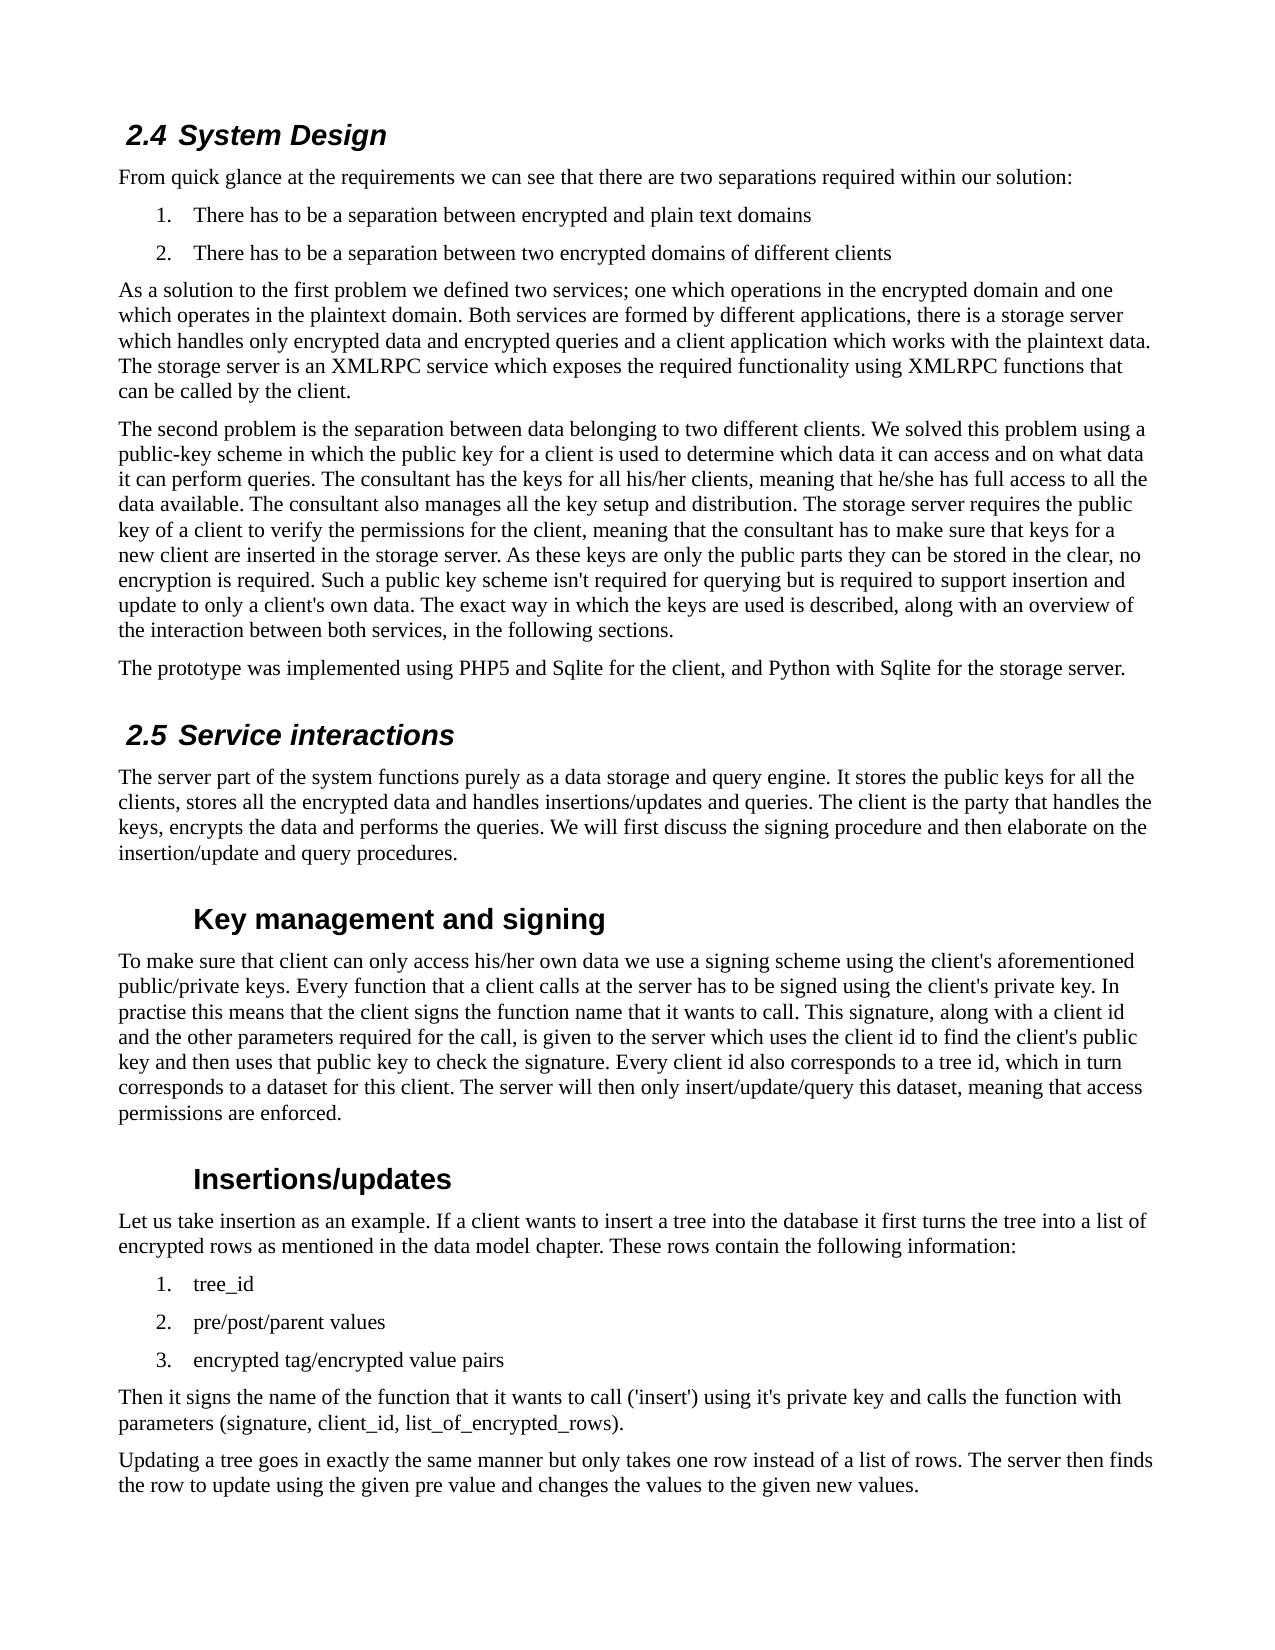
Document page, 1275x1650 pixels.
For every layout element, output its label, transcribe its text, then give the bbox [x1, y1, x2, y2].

text The server part of the system functions purely as a data storage and query engine. It stores the public keys for all the clients, stores all the encrypted data and handles insertions/updates and queries. The client is the party that handles the keys, encrypts the data and performs the queries. We will first discuss the signing procedure and then elaborate on the insertion/update and query procedures. [118, 764, 1157, 865]
text Then it signs the name of the function that it wants to call ('insert') using it's private key and calls the function with parameters (signature, client_id, list_of_encrypted_rows). [118, 1384, 1157, 1435]
text The second problem is the separation between data belonging to two different clients. We solved this problem using a public-key scheme in which the public key for a client is used to determine which data it can access and on what data it can perform queries. The consultant has the keys for all his/her clients, meaning that he/she has full access to all the data available. The consultant also manages all the key setup and distribution. The storage server requires the public key of a client to verify the permissions for the client, meaning that the consultant has to make sure that keys for a new client are inserted in the storage server. As these keys are only the public parts they can be stored in the clear, no encryption is required. Such a public key scheme isn't required for querying but is required to support insertion and update to only a client's own data. The exact way in which the keys are used is described, along with an overview of the interaction between both services, in the following sections. [118, 416, 1157, 643]
list There has to be a separation between two encrypted domains of different clients [156, 239, 1157, 265]
text To make sure that client can only access his/her own data we use a signing scheme using the client's aforementioned public/private keys. Every function that a client calls at the server has to be signed using the client's private key. In practise this means that the client signs the function name that it wants to call. This signature, along with a client id and the other parameters required for the call, is given to the server which uses the client id to find the client's public key and then uses that public key to check the signature. Every client id also corresponds to a tree id, which in turn corresponds to a dataset for this client. The server will then only insert/update/query this dataset, meaning that access permissions are enforced. [118, 948, 1157, 1125]
text The prototype was implemented using PHP5 and Sqlite for the client, and Python with Sqlite for the storage server. [118, 655, 1157, 680]
subtitle System Design [118, 118, 1157, 152]
subtitle Insertions/updates [73, 1162, 1157, 1196]
list tree_id [156, 1271, 1157, 1296]
text As a solution to the first problem we defined two services; one which operations in the encrypted domain and one which operates in the plaintext domain. Both services are formed by different applications, there is a storage server which handles only encrypted data and encrypted queries and a client application which works with the plaintext data. The storage server is an XMLRPC service which exposes the required functionality using XMLRPC functions that can be called by the client. [118, 277, 1157, 403]
list encrypted tag/encrypted value pairs [156, 1347, 1157, 1372]
list There has to be a separation between encrypted and plain text domains [156, 202, 1157, 227]
text Updating a tree goes in exactly the same manner but only takes one row instead of a list of rows. The server then finds the row to update using the given pre value and changes the values to the given new values. [118, 1447, 1157, 1498]
subtitle Key management and signing [73, 902, 1157, 936]
list pre/post/parent values [156, 1309, 1157, 1334]
text From quick glance at the requirements we can see that there are two separations required within our solution: [118, 164, 1157, 189]
text Let us take insertion as an example. If a client wants to insert a tree into the database it first turns the tree into a list of encrypted rows as mentioned in the data model chapter. These rows contain the following information: [118, 1208, 1157, 1259]
subtitle Service interactions [118, 718, 1157, 751]
